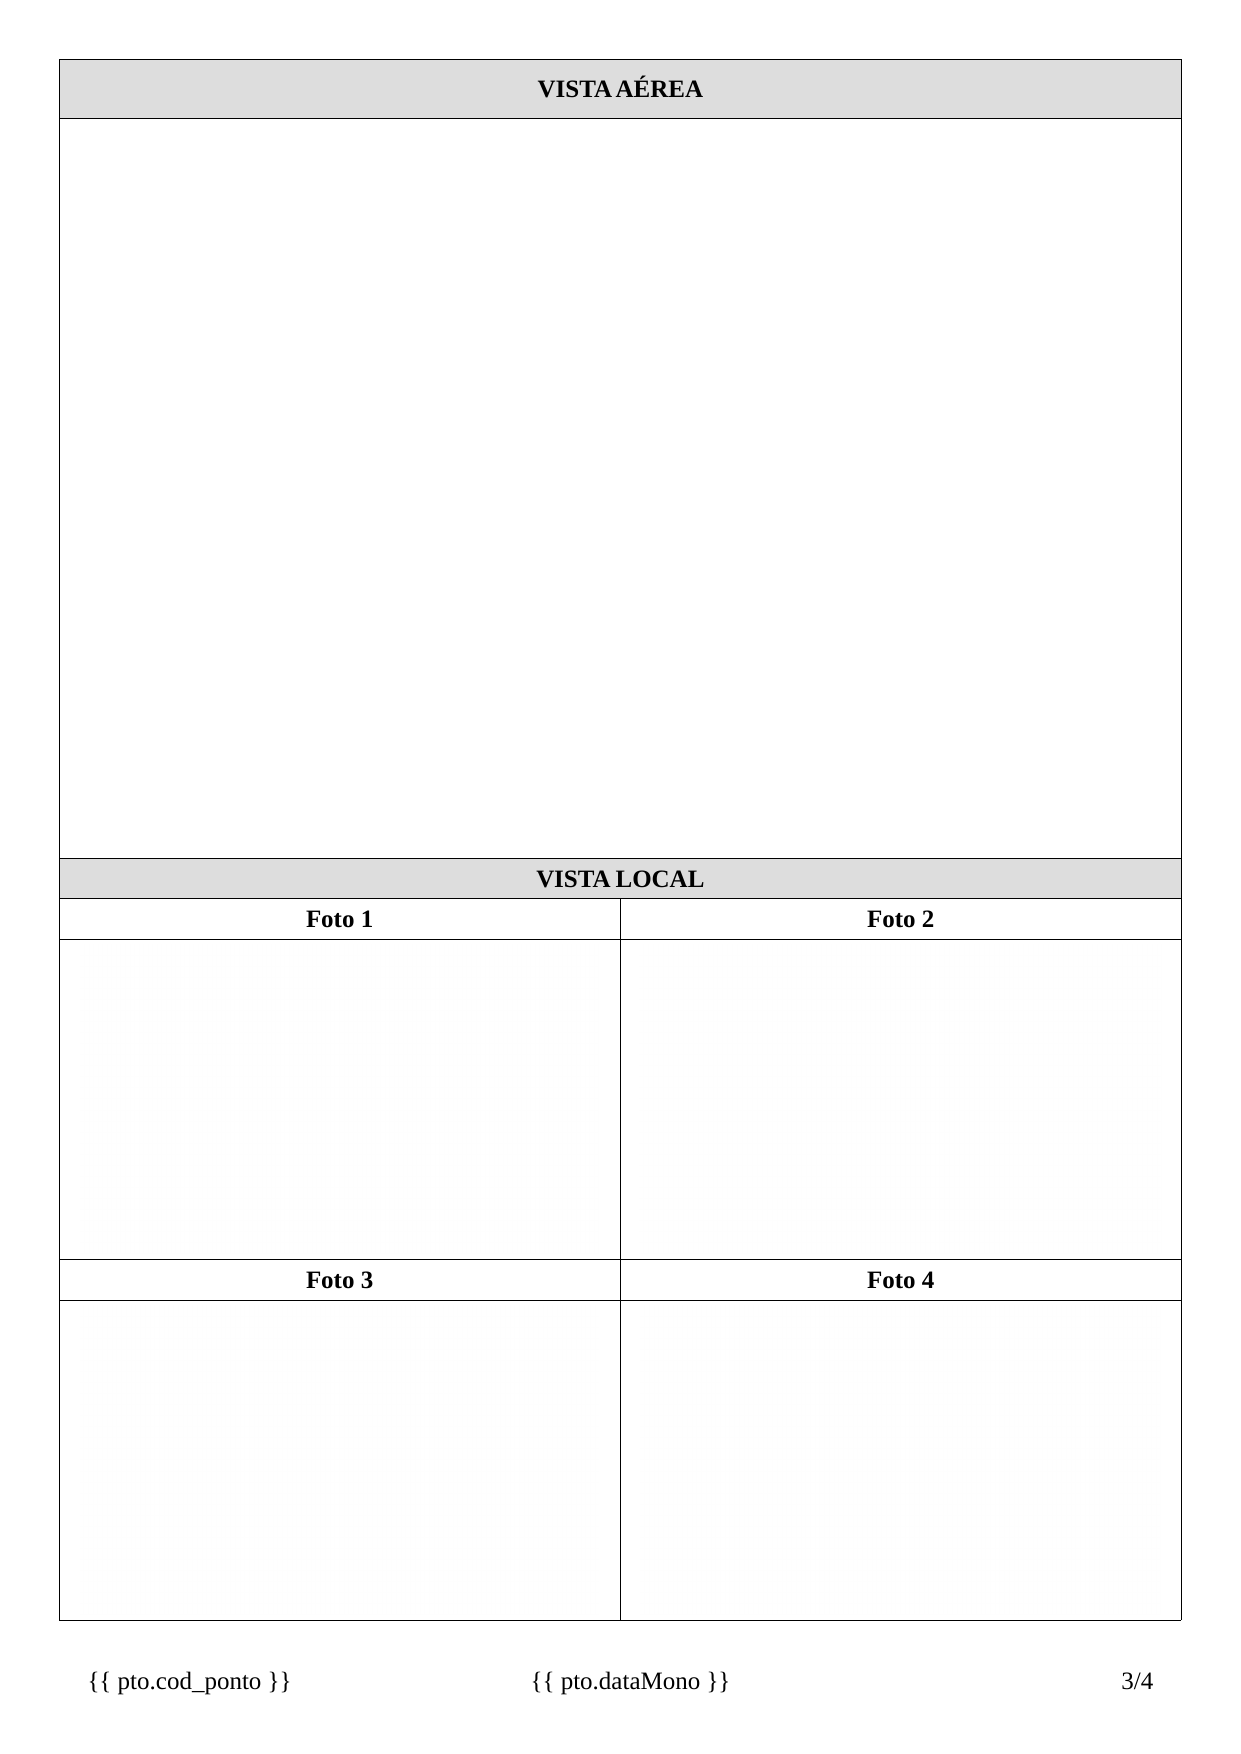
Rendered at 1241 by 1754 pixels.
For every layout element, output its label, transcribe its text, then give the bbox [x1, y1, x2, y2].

picture [79, 1305, 600, 1615]
table_cell [60, 1301, 620, 1620]
table_header VISTA AÉREA [60, 60, 1181, 118]
table_cell [621, 1301, 1181, 1620]
picture [80, 944, 599, 1254]
table_cell Foto 2 [621, 899, 1181, 938]
table_cell [60, 940, 620, 1259]
table_cell Foto 4 [621, 1260, 1181, 1299]
table_cell Foto 3 [60, 1260, 620, 1299]
table_cell Foto 1 [60, 899, 620, 938]
picture [639, 944, 1162, 1254]
picture [118, 123, 1122, 852]
picture [640, 1305, 1161, 1615]
table_cell [60, 119, 1181, 858]
table_header VISTA LOCAL [60, 859, 1181, 898]
table_cell [621, 940, 1181, 1259]
